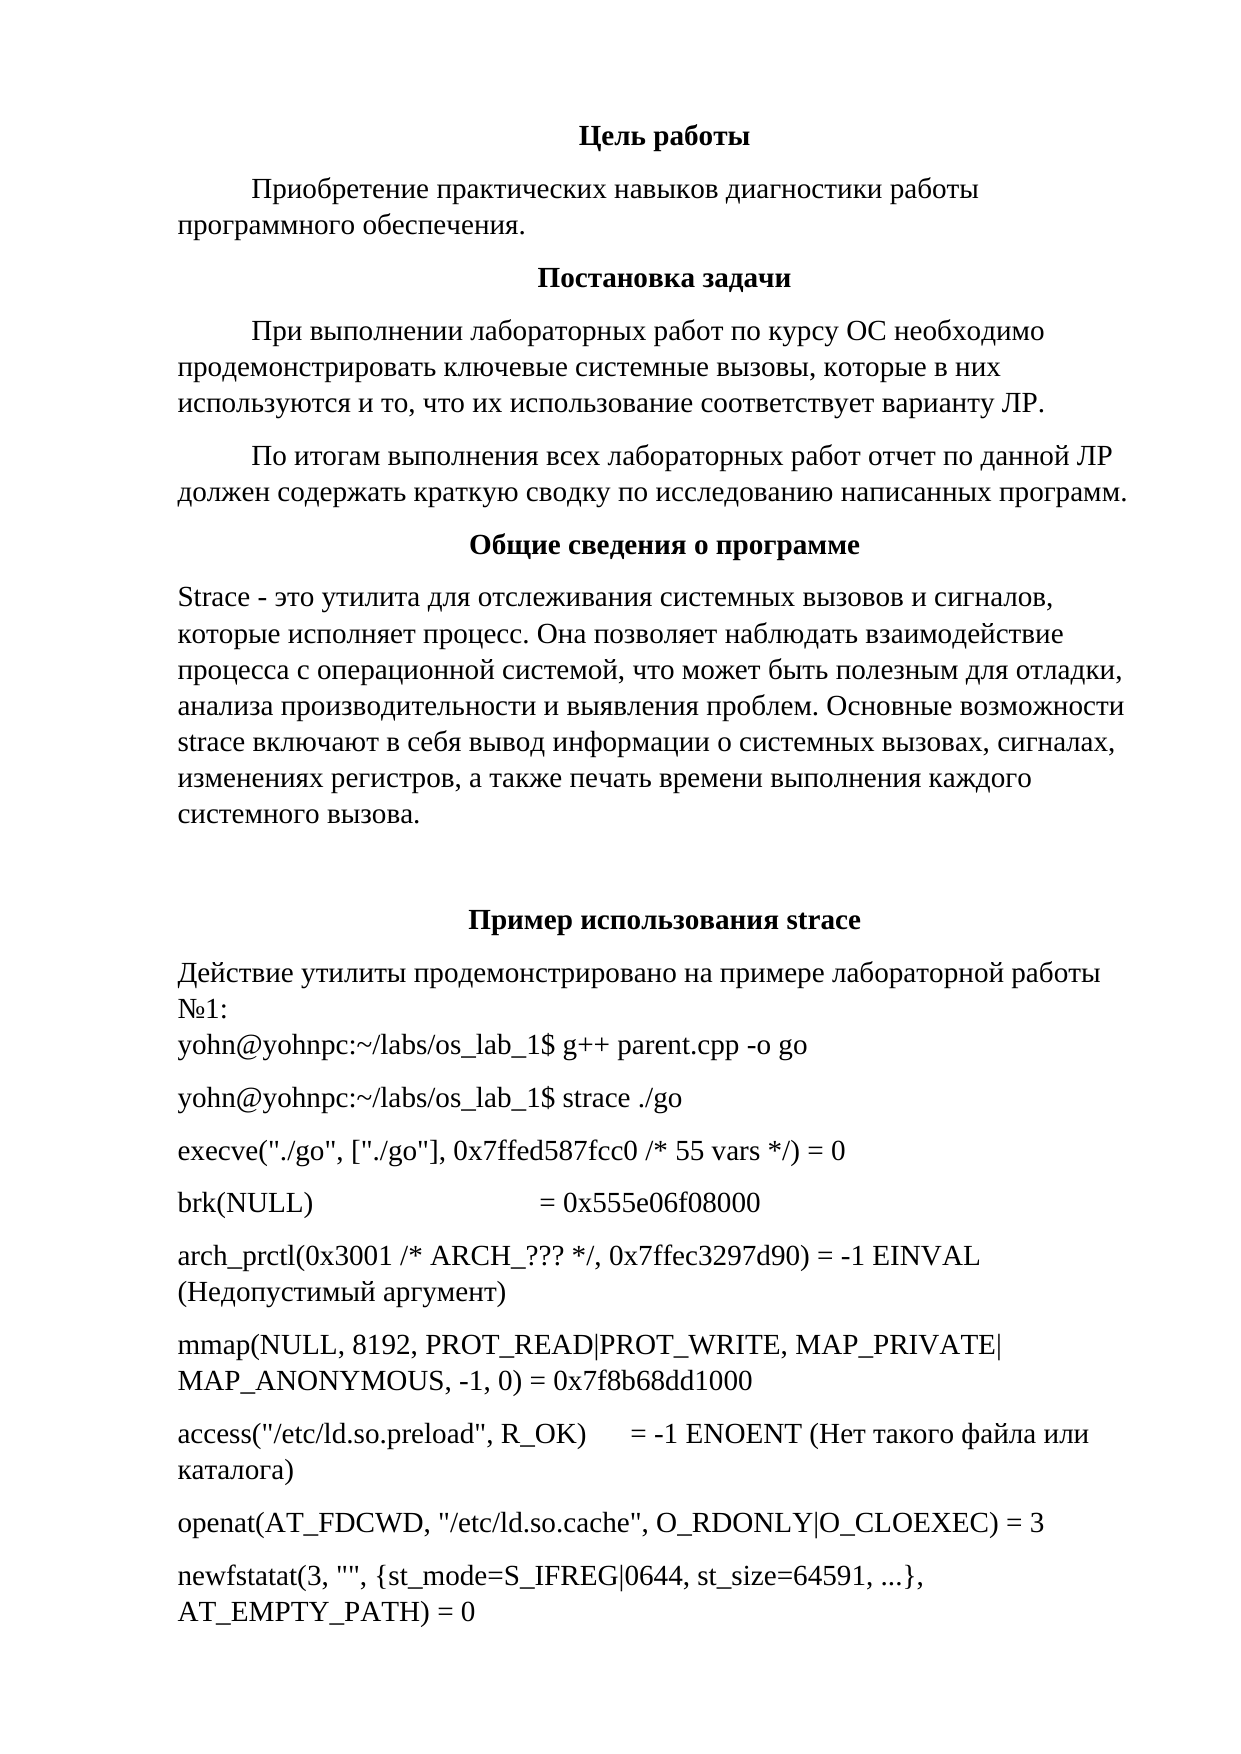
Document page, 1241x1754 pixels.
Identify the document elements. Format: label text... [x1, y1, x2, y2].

text По итогам выполнения всех лабораторных работ отчет по данной ЛР должен содержать краткую сводку по исследованию написанных программ. [177, 438, 1152, 507]
text Общие сведения о программе [177, 527, 1152, 560]
text mmap(NULL, 8192, PROT_READ|PROT_WRITE, MAP_PRIVATE|MAP_ANONYMOUS, -1, 0) = 0x7f8b68dd1000 [177, 1327, 1152, 1397]
text Приобретение практических навыков диагностики работы программного обеспечения. [177, 171, 1152, 241]
text Пример использования strace [177, 902, 1152, 936]
text arch_prctl(0x3001 /* ARCH_??? */, 0x7ffec3297d90) = -1 EINVAL (Недопустимый аргумент) [177, 1238, 1152, 1308]
text Постановка задачи [177, 260, 1152, 293]
text newfstatat(3, "", {st_mode=S_IFREG|0644, st_size=64591, ...}, AT_EMPTY_PATH) = 0 [177, 1558, 1152, 1628]
text access("/etc/ld.so.preload", R_OK) = -1 ENOENT (Нет такого файла или каталога) [177, 1416, 1152, 1486]
text Цель работы [177, 118, 1152, 152]
text openat(AT_FDCWD, "/etc/ld.so.cache", O_RDONLY|O_CLOEXEC) = 3 [177, 1505, 1152, 1539]
text yohn@yohnpc:~/labs/os_lab_1$ strace ./go [177, 1080, 1152, 1113]
text Strace - это утилита для отслеживания системных вызовов и сигналов, которые исполняет процесс. Она позволяет наблюдать взаимодействие процесса с операционной системой, что может быть полезным для отладки, анализа производительности и выявления проблем. Основные возможности strace включают в себя вывод информации о системных вызовах, сигналах, изменениях регистров, а также печать времени выполнения каждого системного вызова. [177, 579, 1152, 830]
text При выполнении лабораторных работ по курсу ОС необходимо продемонстрировать ключевые системные вызовы, которые в них используются и то, что их использование соответствует варианту ЛР. [177, 313, 1152, 418]
text brk(NULL) = 0x555e06f08000 [177, 1186, 1152, 1219]
text execve("./go", ["./go"], 0x7ffed587fcc0 /* 55 vars */) = 0 [177, 1133, 1152, 1166]
text Действие утилиты продемонстрировано на примере лабораторной работы №1: yohn@yohnpc:~/labs/os_lab_1$ g++ parent.cpp -o go [177, 955, 1152, 1061]
